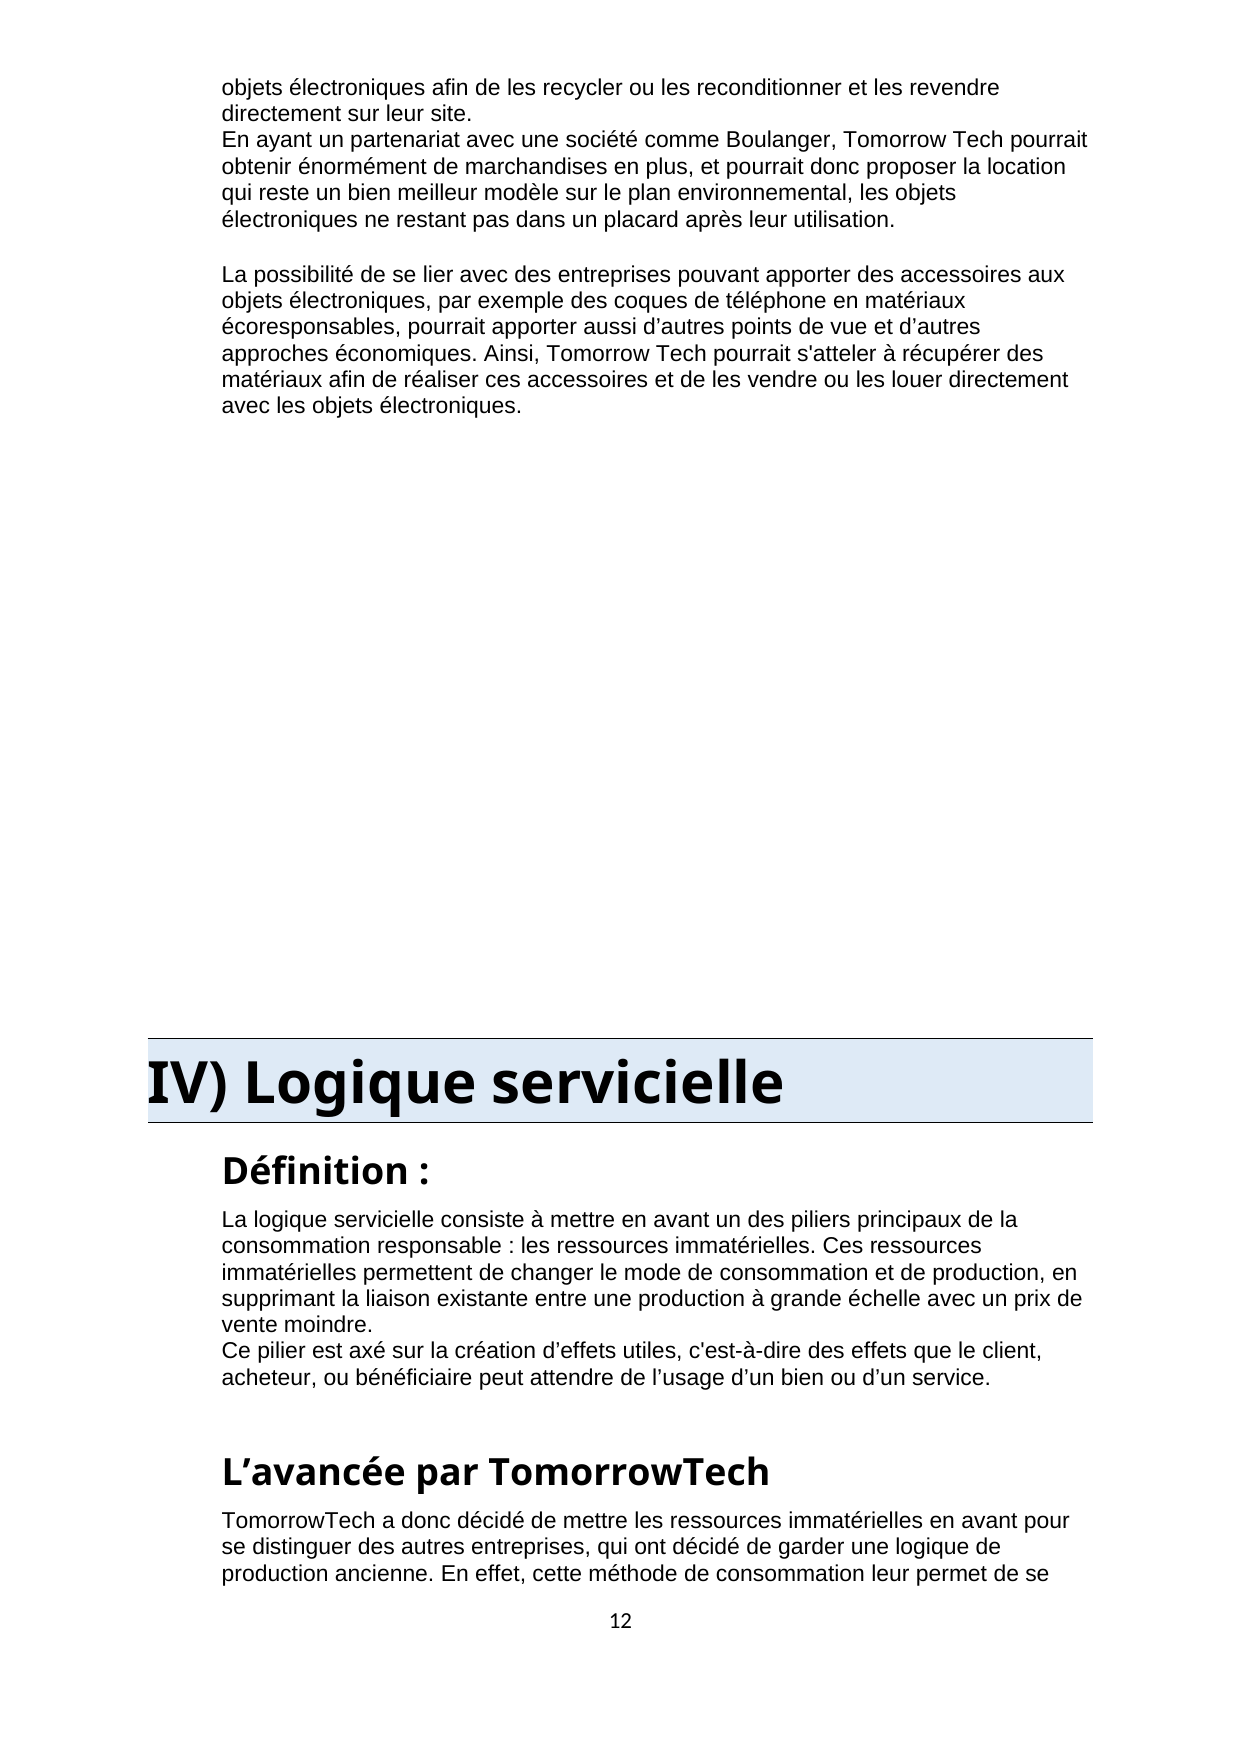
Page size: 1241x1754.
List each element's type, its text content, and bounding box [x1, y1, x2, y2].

subtitle Définition : [148, 1144, 1093, 1195]
subtitle IV) Logique servicielle [148, 1039, 1093, 1122]
text TomorrowTech a donc décidé de mettre les ressources immatérielles en avant pour se distinguer des autres entreprises, qui ont décidé de garder une logique de production ancienne. En effet, cette méthode de consommation leur permet de se [221, 1507, 1093, 1586]
text En ayant un partenariat avec une société comme Boulanger, Tomorrow Tech pourrait obtenir énormément de marchandises en plus, et pourrait donc proposer la location qui reste un bien meilleur modèle sur le plan environnemental, les objets électroniques ne restant pas dans un placard après leur utilisation. [221, 126, 1093, 232]
subtitle L’avancée par TomorrowTech [148, 1445, 1093, 1496]
text La logique servicielle consiste à mettre en avant un des piliers principaux de la consommation responsable : les ressources immatérielles. Ces ressources immatérielles permettent de changer le mode de consommation et de production, en supprimant la liaison existante entre une production à grande échelle avec un prix de vente moindre. [221, 1206, 1093, 1337]
text Ce pilier est axé sur la création d’effets utiles, c'est-à-dire des effets que le client, acheteur, ou bénéficiaire peut attendre de l’usage d’un bien ou d’un service. [221, 1337, 1093, 1390]
text La possibilité de se lier avec des entreprises pouvant apporter des accessoires aux objets électroniques, par exemple des coques de téléphone en matériaux écoresponsables, pourrait apporter aussi d’autres points de vue et d’autres approches économiques. Ainsi, Tomorrow Tech pourrait s'atteler à récupérer des matériaux afin de réaliser ces accessoires et de les vendre ou les louer directement avec les objets électroniques. [221, 261, 1093, 419]
text objets électroniques afin de les recycler ou les reconditionner et les revendre directement sur leur site. [221, 74, 1093, 126]
